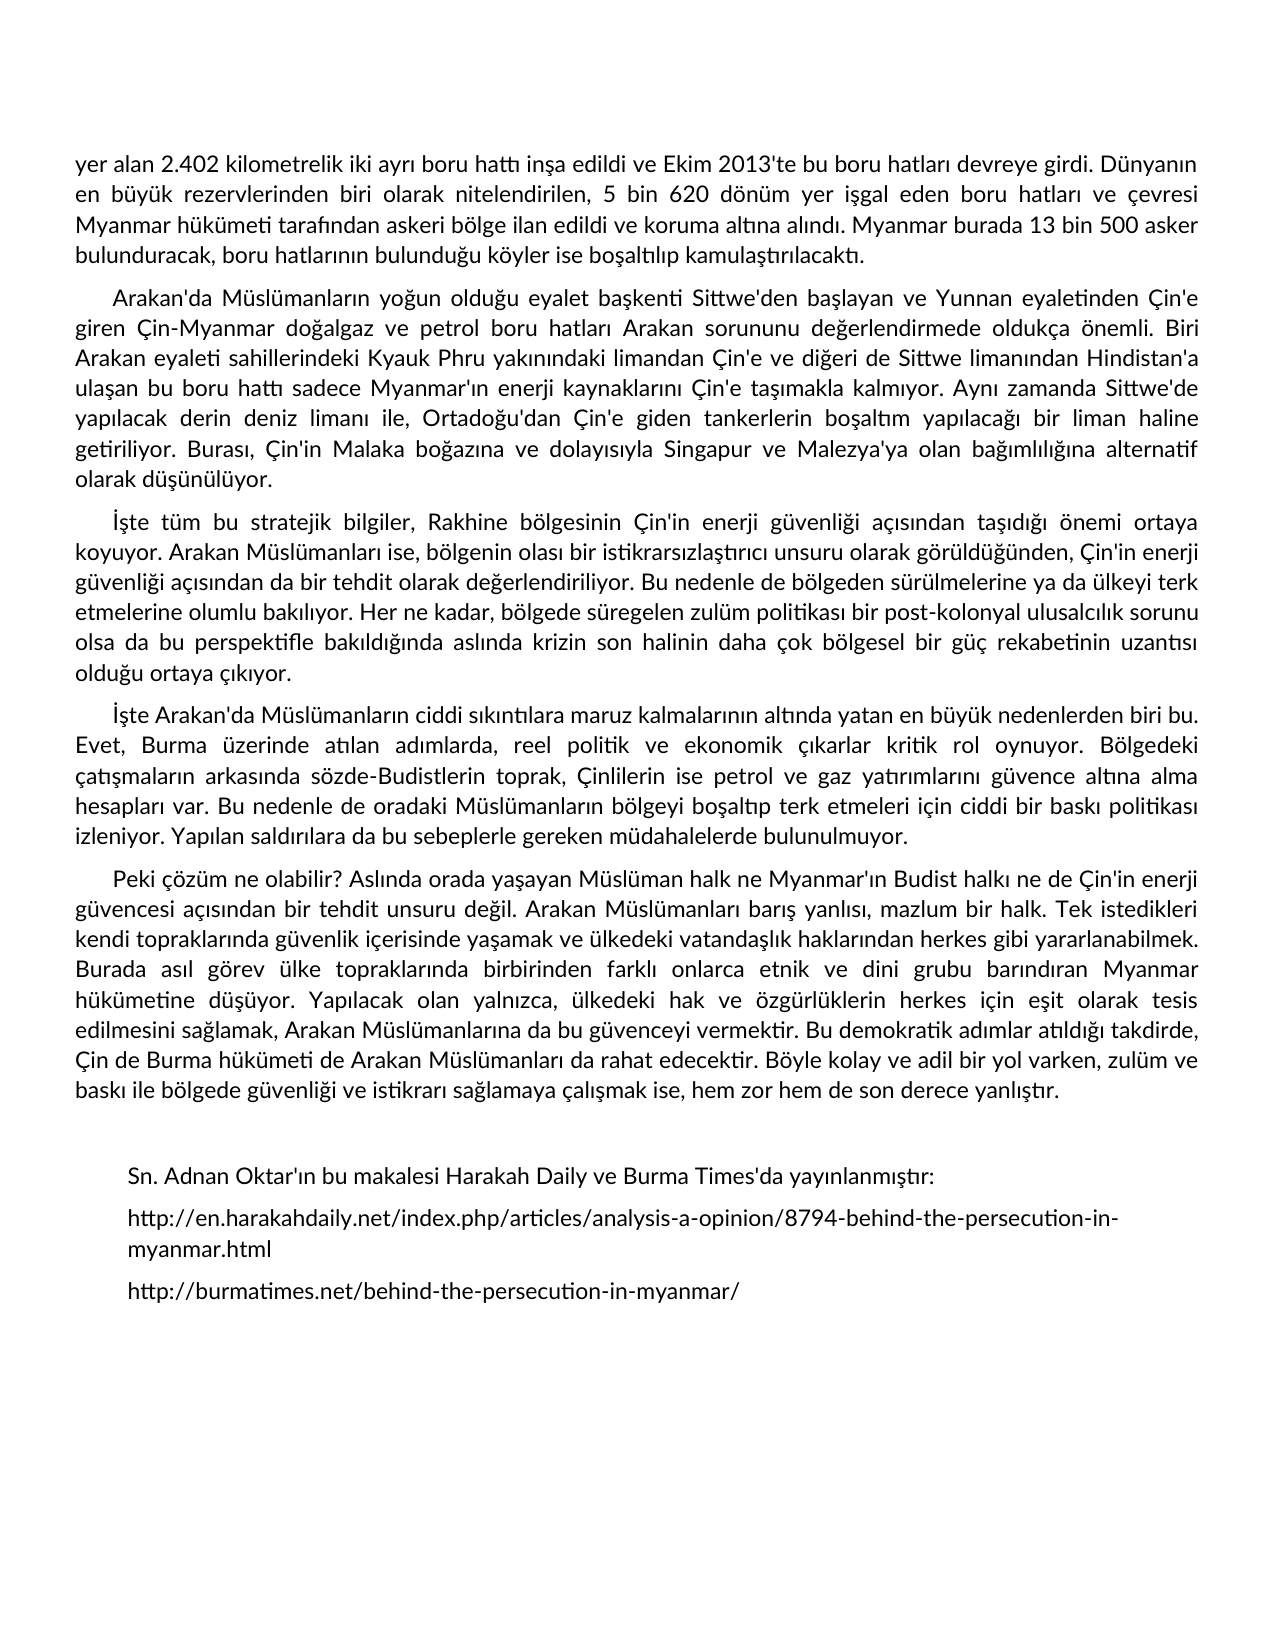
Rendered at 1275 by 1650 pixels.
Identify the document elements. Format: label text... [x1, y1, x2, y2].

text http://en.harakahdaily.net/index.php/articles/analysis-a-opinion/8794-behind-the-persecution-in-myanmar.html [127, 1204, 1177, 1262]
text İşte tüm bu stratejik bilgiler, Rakhine bölgesinin Çin'in enerji güvenliği açısından taşıdığı önemi ortaya koyuyor. Arakan Müslümanları ise, bölgenin olası bir istikrarsızlaştırıcı unsuru olarak görüldüğünden, Çin'in enerji güvenliği açısından da bir tehdit olarak değerlendiriliyor. Bu nedenle de bölgeden sürülmelerine ya da ülkeyi terk etmelerine olumlu bakılıyor. Her ne kadar, bölgede süregelen zulüm politikası bir post-kolonyal ulusalcılık sorunu olsa da bu perspektifle bakıldığında aslında krizin son halinin daha çok bölgesel bir güç rekabetinin uzantısı olduğu ortaya çıkıyor. [75, 507, 1200, 686]
text yer alan 2.402 kilometrelik iki ayrı boru hattı inşa edildi ve Ekim 2013'te bu boru hatları devreye girdi. Dünyanın en büyük rezervlerinden biri olarak nitelendirilen, 5 bin 620 dönüm yer işgal eden boru hatları ve çevresi Myanmar hükümeti tarafından askeri bölge ilan edildi ve koruma altına alındı. Myanmar burada 13 bin 500 asker bulunduracak, boru hatlarının bulunduğu köyler ise boşaltılıp kamulaştırılacaktı. [75, 150, 1200, 268]
text Peki çözüm ne olabilir? Aslında orada yaşayan Müslüman halk ne Myanmar'ın Budist halkı ne de Çin'in enerji güvencesi açısından bir tehdit unsuru değil. Arakan Müslümanları barış yanlısı, mazlum bir halk. Tek istedikleri kendi topraklarında güvenlik içerisinde yaşamak ve ülkedeki vatandaşlık haklarından herkes gibi yararlanabilmek. Burada asıl görev ülke topraklarında birbirinden farklı onlarca etnik ve dini grubu barındıran Myanmar hükümetine düşüyor. Yapılacak olan yalnızca, ülkedeki hak ve özgürlüklerin herkes için eşit olarak tesis edilmesini sağlamak, Arakan Müslümanlarına da bu güvenceyi vermektir. Bu demokratik adımlar atıldığı takdirde, Çin de Burma hükümeti de Arakan Müslümanları da rahat edecektir. Böyle kolay ve adil bir yol varken, zulüm ve baskı ile bölgede güvenliği ve istikrarı sağlamaya çalışmak ise, hem zor hem de son derece yanlıştır. [75, 864, 1200, 1103]
text İşte Arakan'da Müslümanların ciddi sıkıntılara maruz kalmalarının altında yatan en büyük nedenlerden biri bu. Evet, Burma üzerinde atılan adımlarda, reel politik ve ekonomik çıkarlar kritik rol oynuyor. Bölgedeki çatışmaların arkasında sözde-Budistlerin toprak, Çinlilerin ise petrol ve gaz yatırımlarını güvence altına alma hesapları var. Bu nedenle de oradaki Müslümanların bölgeyi boşaltıp terk etmeleri için ciddi bir baskı politikası izleniyor. Yapılan saldırılara da bu sebeplerle gereken müdahalelerde bulunulmuyor. [75, 701, 1200, 849]
text Sn. Adnan Oktar'ın bu makalesi Harakah Daily ve Burma Times'da yayınlanmıştır: [127, 1161, 1177, 1189]
text Arakan'da Müslümanların yoğun olduğu eyalet başkenti Sittwe'den başlayan ve Yunnan eyaletinden Çin'e giren Çin-Myanmar doğalgaz ve petrol boru hatları Arakan sorununu değerlendirmede oldukça önemli. Biri Arakan eyaleti sahillerindeki Kyauk Phru yakınındaki limandan Çin'e ve diğeri de Sittwe limanından Hindistan'a ulaşan bu boru hattı sadece Myanmar'ın enerji kaynaklarını Çin'e taşımakla kalmıyor. Aynı zamanda Sittwe'de yapılacak derin deniz limanı ile, Ortadoğu'dan Çin'e giden tankerlerin boşaltım yapılacağı bir liman haline getiriliyor. Burası, Çin'in Malaka boğazına ve dolayısıyla Singapur ve Malezya'ya olan bağımlılığına alternatif olarak düşünülüyor. [75, 283, 1200, 492]
text http://burmatimes.net/behind-the-persecution-in-myanmar/ [127, 1277, 1177, 1304]
